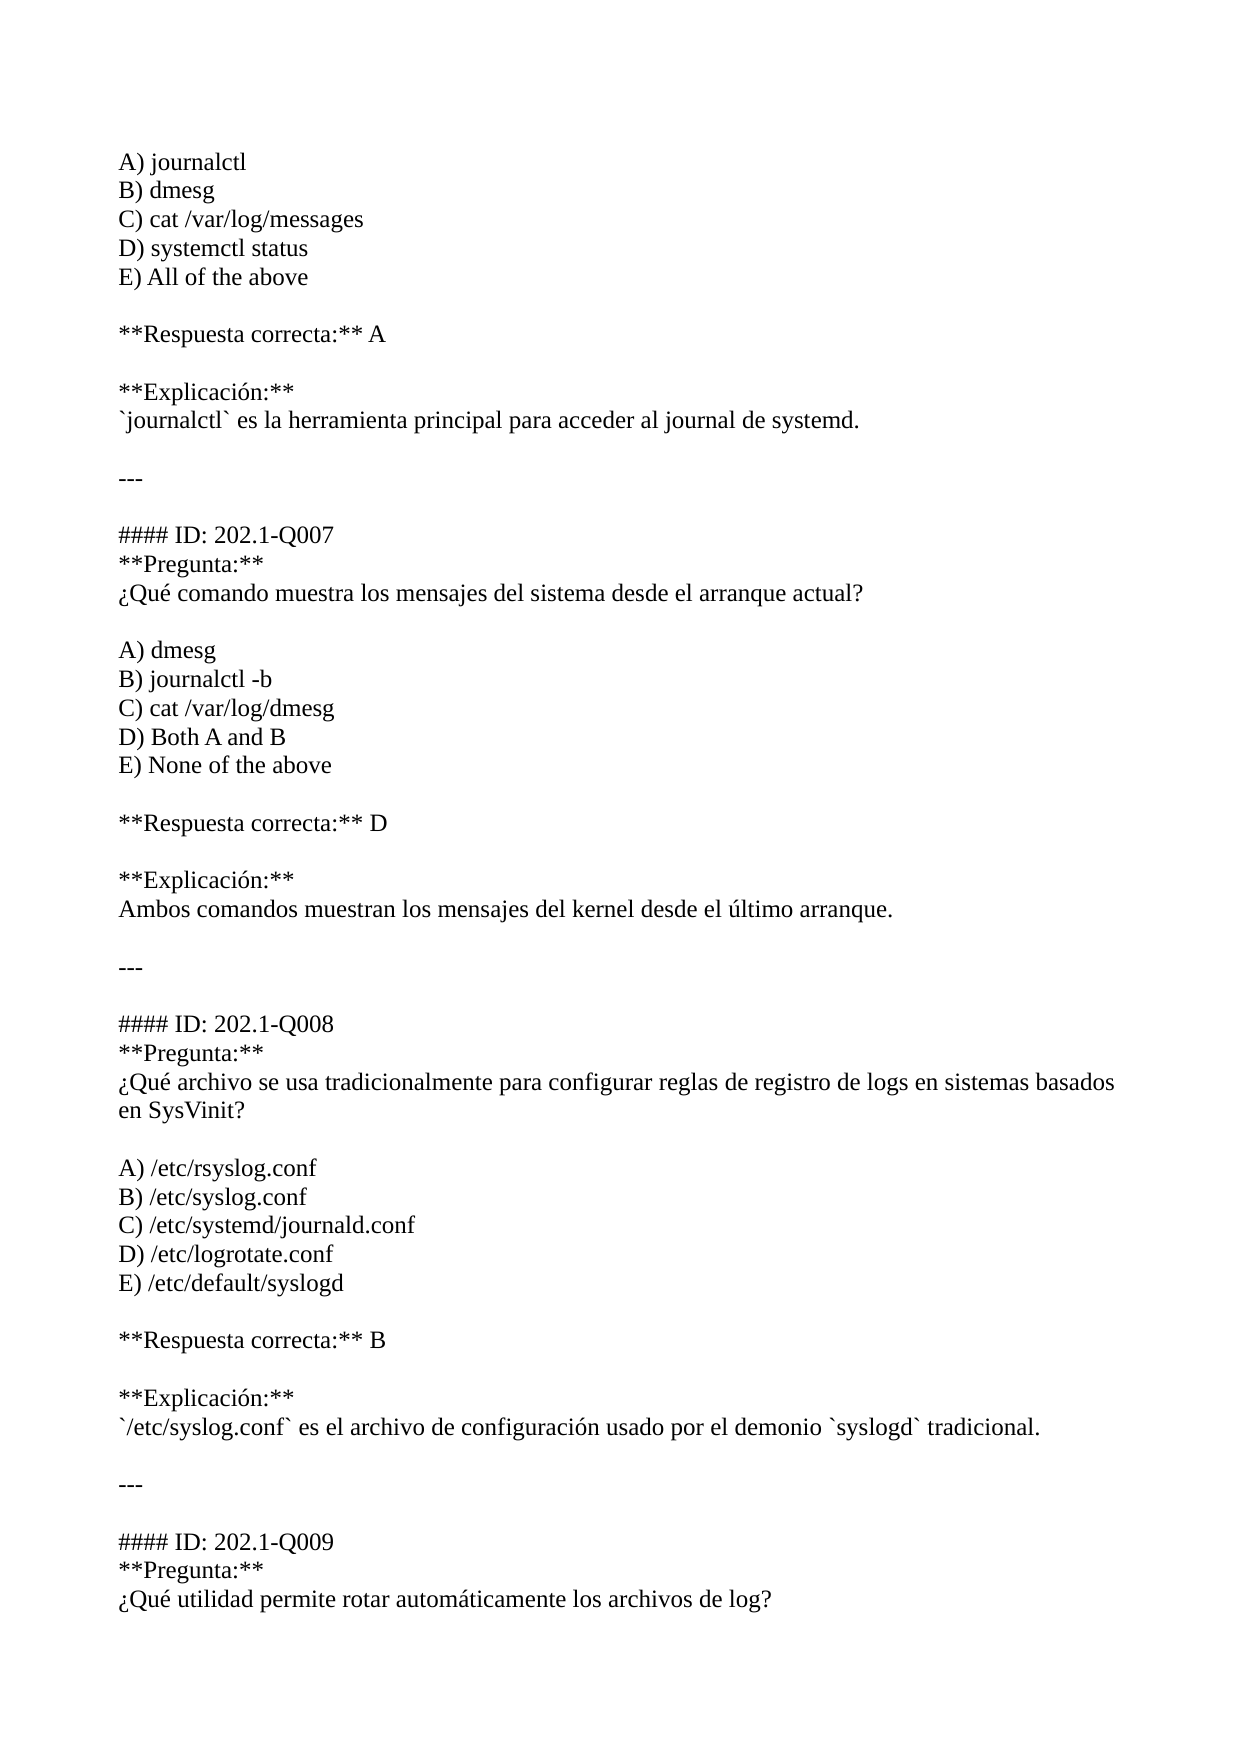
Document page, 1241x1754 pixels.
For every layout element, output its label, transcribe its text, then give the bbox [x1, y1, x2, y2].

text C) /etc/systemd/journald.conf [118, 1211, 1122, 1239]
text E) All of the above [118, 262, 1122, 291]
text **Pregunta:** [118, 1038, 1122, 1067]
text **Explicación:** [118, 866, 1122, 894]
text A) /etc/rsyslog.conf [118, 1153, 1122, 1182]
text C) cat /var/log/dmesg [118, 693, 1122, 722]
text --- [118, 1469, 1122, 1498]
text B) dmesg [118, 176, 1122, 204]
text **Explicación:** [118, 377, 1122, 406]
text D) Both A and B [118, 722, 1122, 751]
text Ambos comandos muestran los mensajes del kernel desde el último arranque. [118, 894, 1122, 923]
text #### ID: 202.1-Q009 [118, 1527, 1122, 1556]
text #### ID: 202.1-Q008 [118, 1009, 1122, 1038]
text ¿Qué comando muestra los mensajes del sistema desde el arranque actual? [118, 578, 1122, 607]
text **Pregunta:** [118, 1556, 1122, 1584]
text E) None of the above [118, 751, 1122, 779]
text **Respuesta correcta:** B [118, 1326, 1122, 1354]
text B) journalctl -b [118, 664, 1122, 693]
text `/etc/syslog.conf` es el archivo de configuración usado por el demonio `syslogd` tradicional. [118, 1412, 1122, 1441]
text ¿Qué archivo se usa tradicionalmente para configurar reglas de registro de logs en sistemas basados en SysVinit? [118, 1067, 1122, 1124]
text D) /etc/logrotate.conf [118, 1239, 1122, 1268]
text --- [118, 952, 1122, 981]
text A) journalctl [118, 147, 1122, 176]
text **Explicación:** [118, 1383, 1122, 1412]
text **Respuesta correcta:** A [118, 319, 1122, 348]
text C) cat /var/log/messages [118, 204, 1122, 233]
text `journalctl` es la herramienta principal para acceder al journal de systemd. [118, 406, 1122, 434]
text --- [118, 463, 1122, 492]
text ¿Qué utilidad permite rotar automáticamente los archivos de log? [118, 1584, 1122, 1613]
text D) systemctl status [118, 233, 1122, 262]
text **Respuesta correcta:** D [118, 808, 1122, 837]
text A) dmesg [118, 636, 1122, 664]
text **Pregunta:** [118, 549, 1122, 578]
text E) /etc/default/syslogd [118, 1268, 1122, 1297]
text B) /etc/syslog.conf [118, 1182, 1122, 1211]
text #### ID: 202.1-Q007 [118, 521, 1122, 549]
